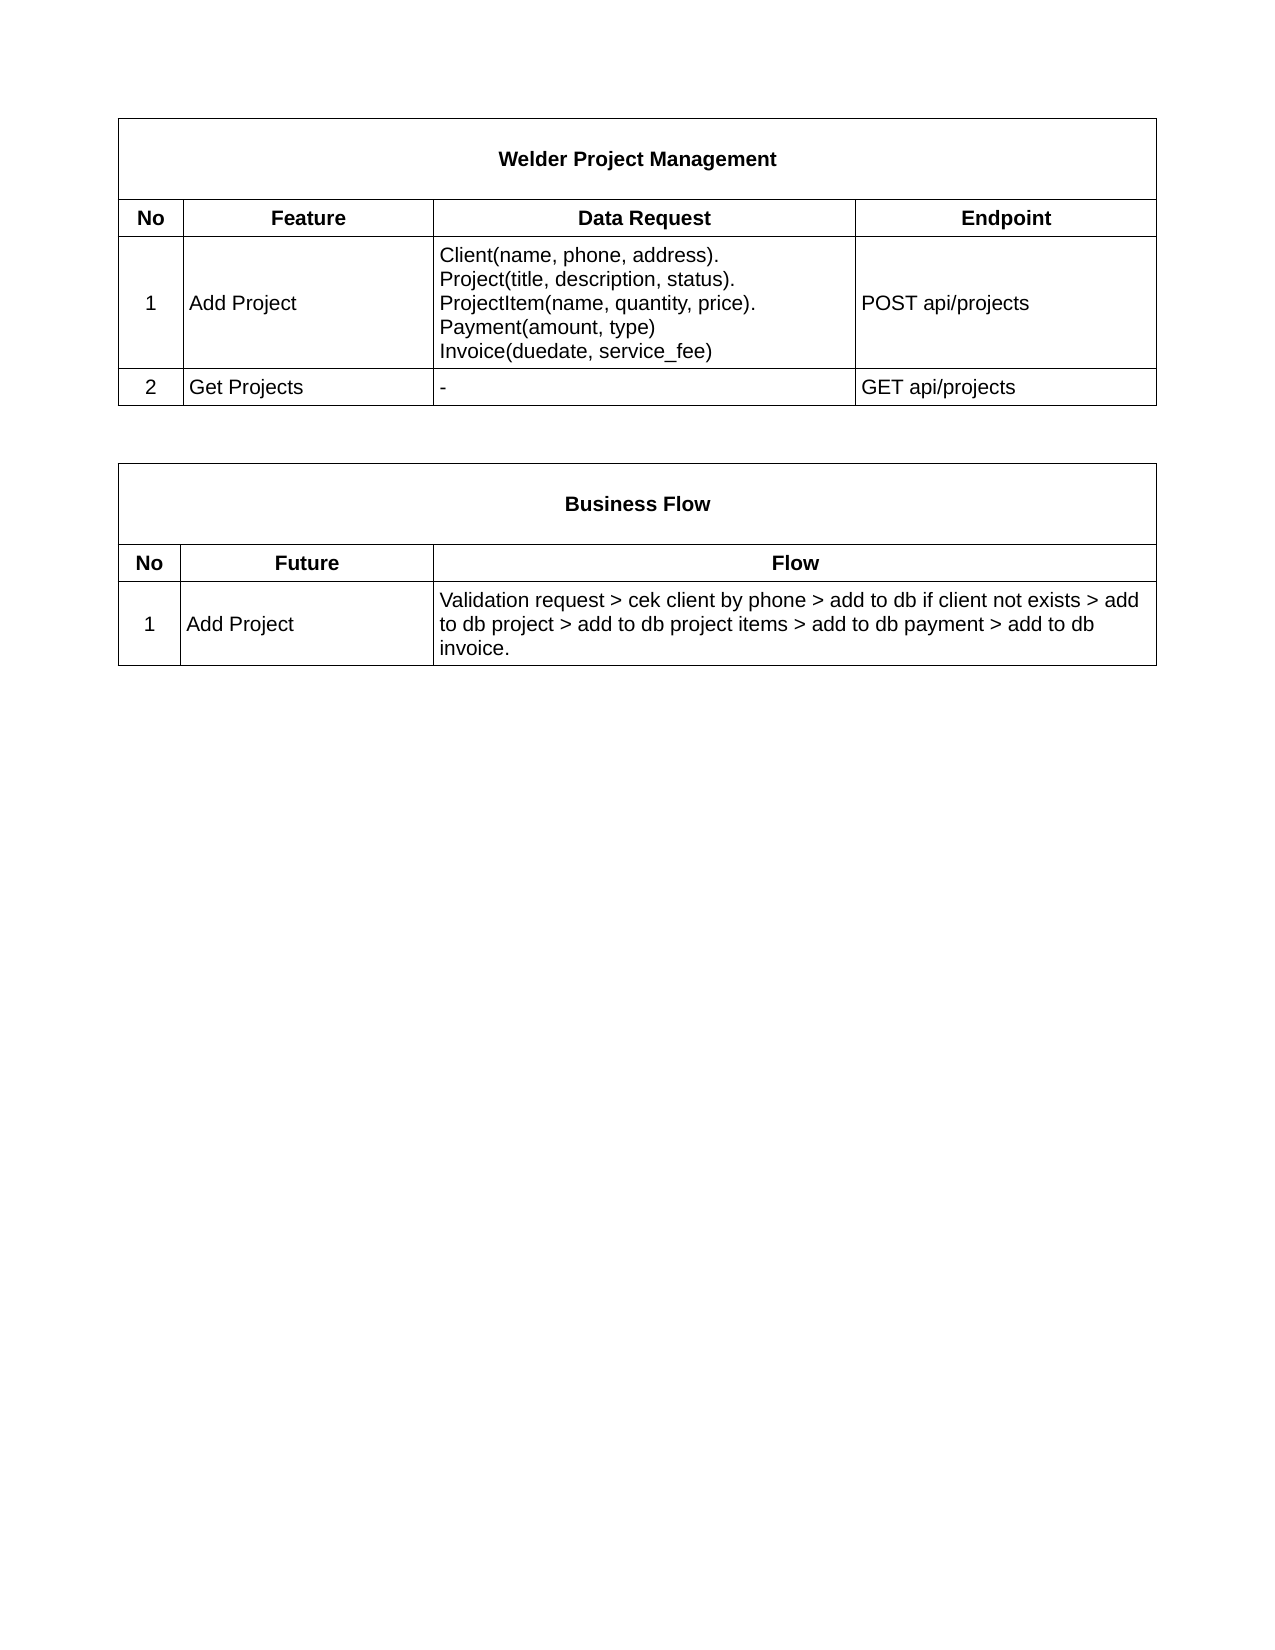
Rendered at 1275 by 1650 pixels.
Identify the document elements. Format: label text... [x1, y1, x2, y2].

table_cell Feature [184, 200, 433, 236]
table_cell 1 [119, 582, 180, 665]
table_cell Data Request [434, 200, 855, 236]
table_cell GET api/projects [856, 369, 1156, 404]
table_cell 2 [119, 369, 183, 404]
table_cell Add Project [181, 582, 433, 665]
table_cell Future [181, 545, 433, 581]
table_cell Get Projects [184, 369, 433, 404]
table_cell Client(name, phone, address). Project(title, description, status). ProjectItem(name, quantity, price). Payment(amount, type) Invoice(duedate, service_fee) [434, 237, 855, 368]
table_cell - [434, 369, 855, 404]
table_cell No [119, 545, 180, 581]
table_cell Validation request > cek client by phone > add to db if client not exists > add to db project > add to db project items > add to db payment > add to db invoice. [434, 582, 1156, 665]
table_cell Endpoint [856, 200, 1156, 236]
table_cell 1 [119, 237, 183, 368]
table_cell No [119, 200, 183, 236]
table_header Welder Project Management [119, 119, 1156, 199]
table_cell Flow [434, 545, 1156, 581]
table_cell Add Project [184, 237, 433, 368]
table_header Business Flow [119, 464, 1156, 544]
table_cell POST api/projects [856, 237, 1156, 368]
